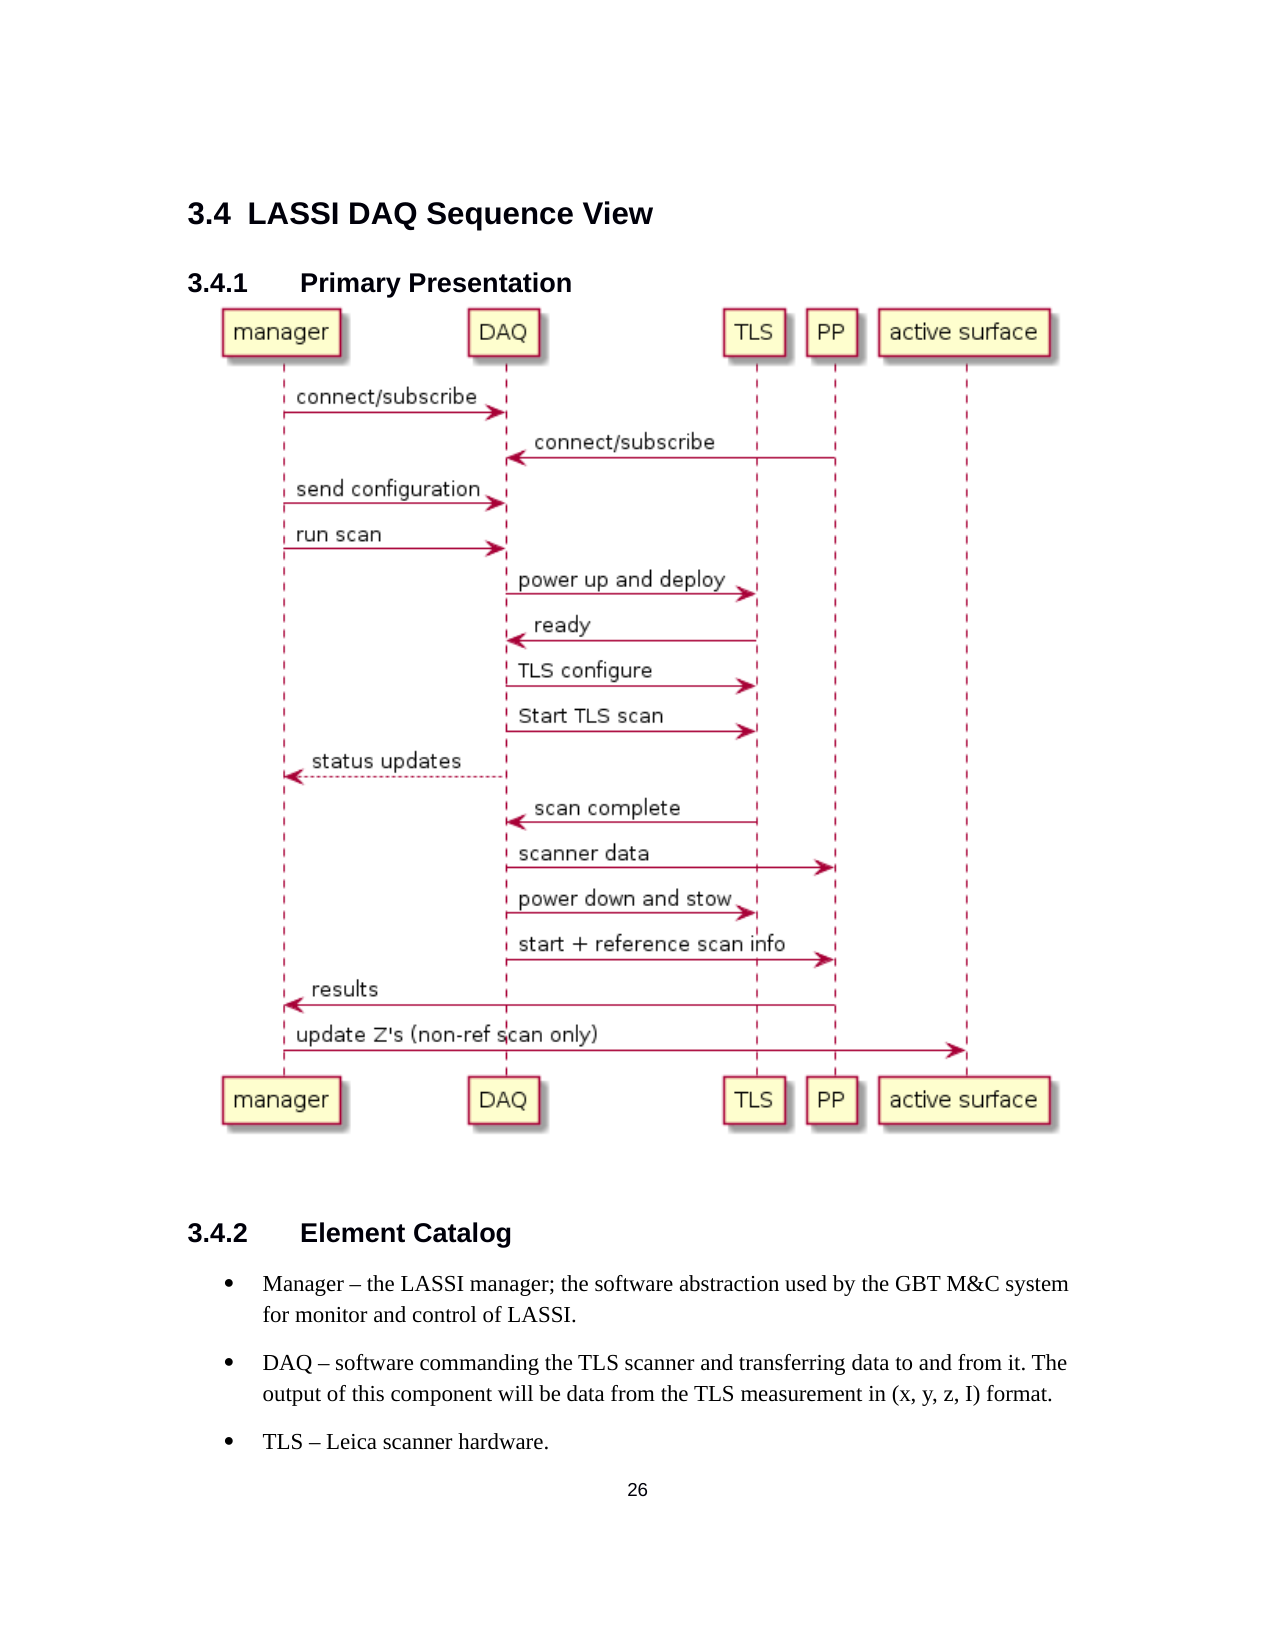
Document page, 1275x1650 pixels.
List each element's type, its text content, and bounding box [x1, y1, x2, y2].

list TLS – Leica scanner hardware. [225, 1423, 1087, 1454]
list Manager – the LASSI manager; the software abstraction used by the GBT M&C system for monitor and control of LASSI. [225, 1265, 1087, 1327]
subtitle LASSI DAQ Sequence View [187, 192, 1087, 231]
picture [211, 304, 1064, 1139]
subtitle Primary Presentation [187, 262, 1087, 298]
subtitle Element Catalog [187, 1213, 1087, 1248]
list DAQ – software commanding the TLS scanner and transferring data to and from it. The output of this component will be data from the TLS measurement in (x, y, z, I) format. [225, 1344, 1087, 1407]
